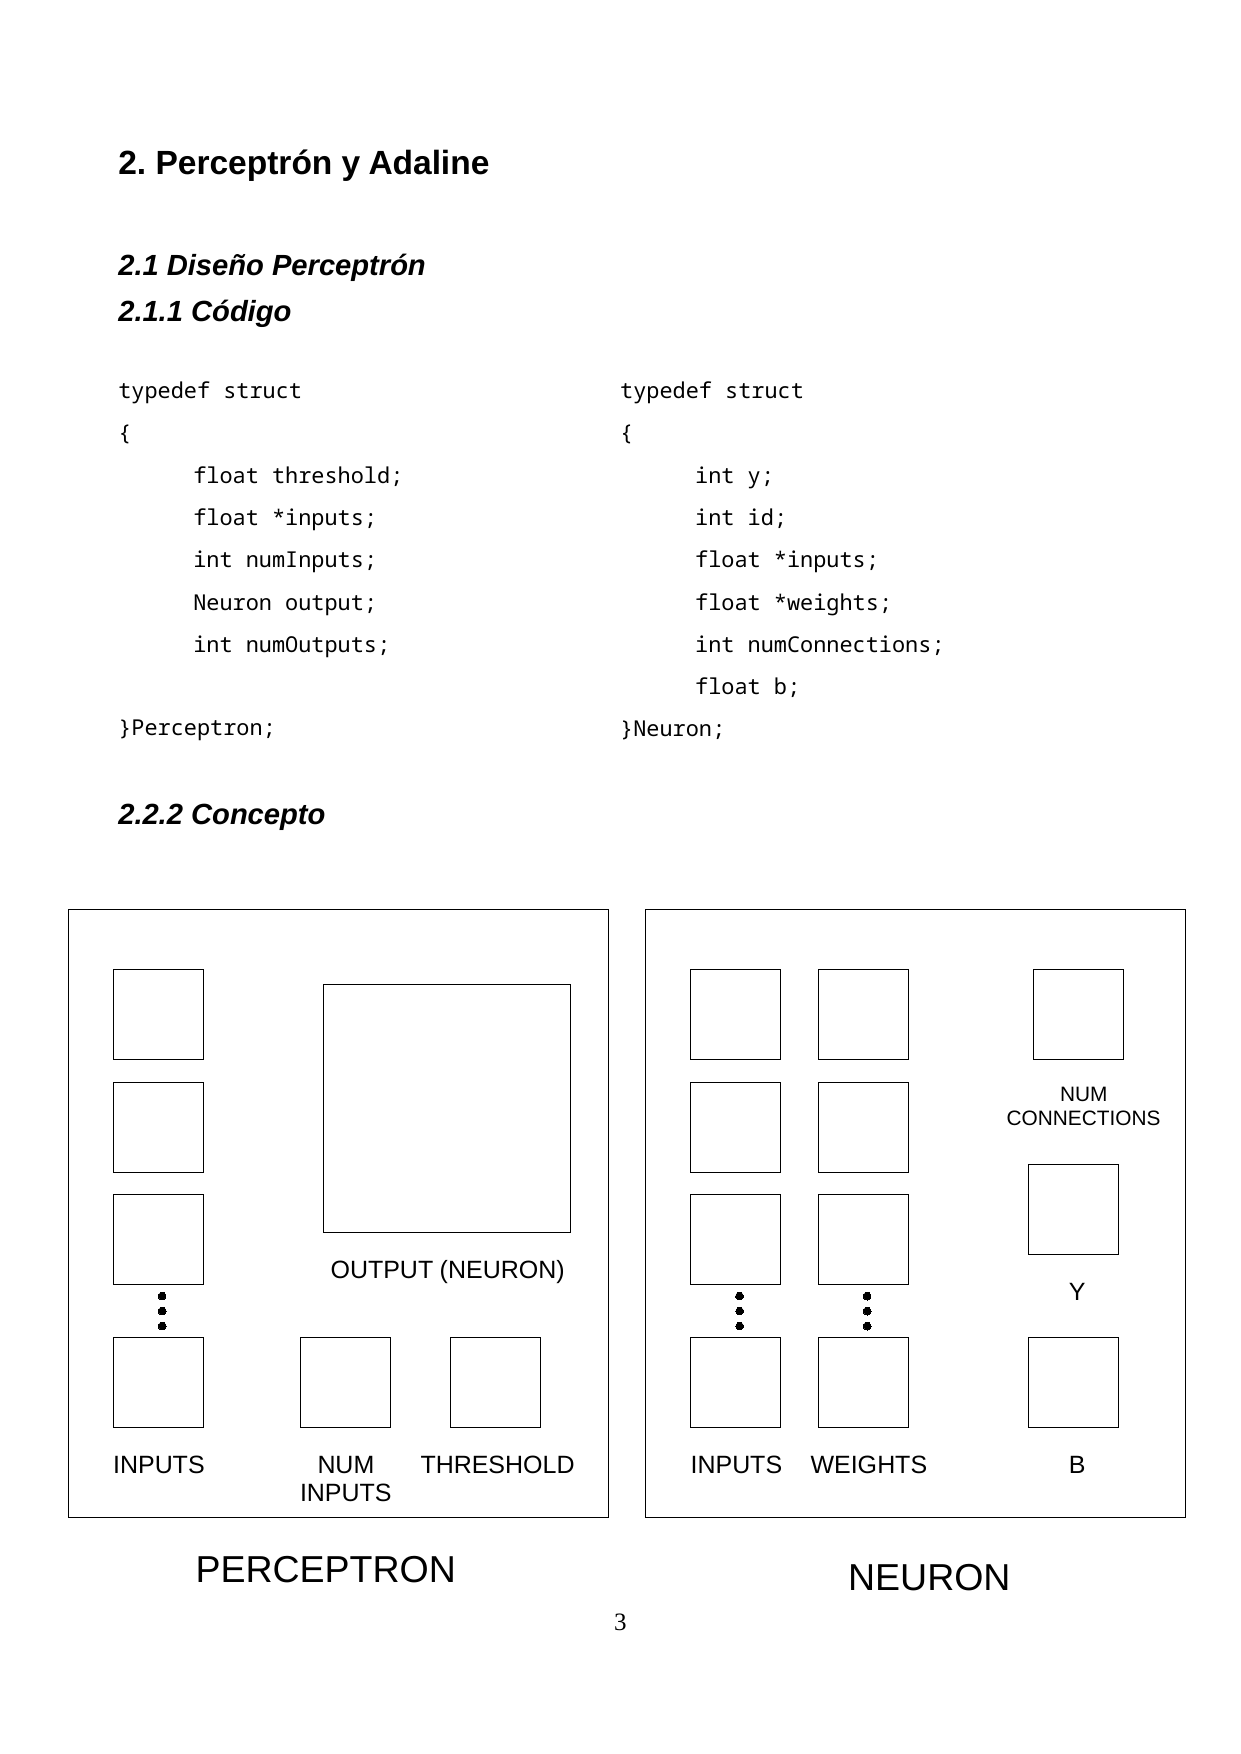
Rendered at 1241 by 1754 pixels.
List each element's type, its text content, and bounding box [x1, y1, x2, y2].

subtitle 2.1 Diseño Perceptrón [118, 248, 1122, 282]
table_header typedef struct { float threshold; float *inputs; int numInputs; Neuron output; int numOutputs; }Perceptron; [118, 375, 620, 756]
subtitle 2.1.1 Código [118, 294, 1122, 328]
table_header typedef struct { int y; int id; float *inputs; float *weights; int numConnections; float b; }Neuron; [620, 375, 1122, 756]
subtitle 2. Perceptrón y Adaline [118, 143, 1122, 182]
subtitle 2.2.2 Concepto [118, 797, 1122, 831]
